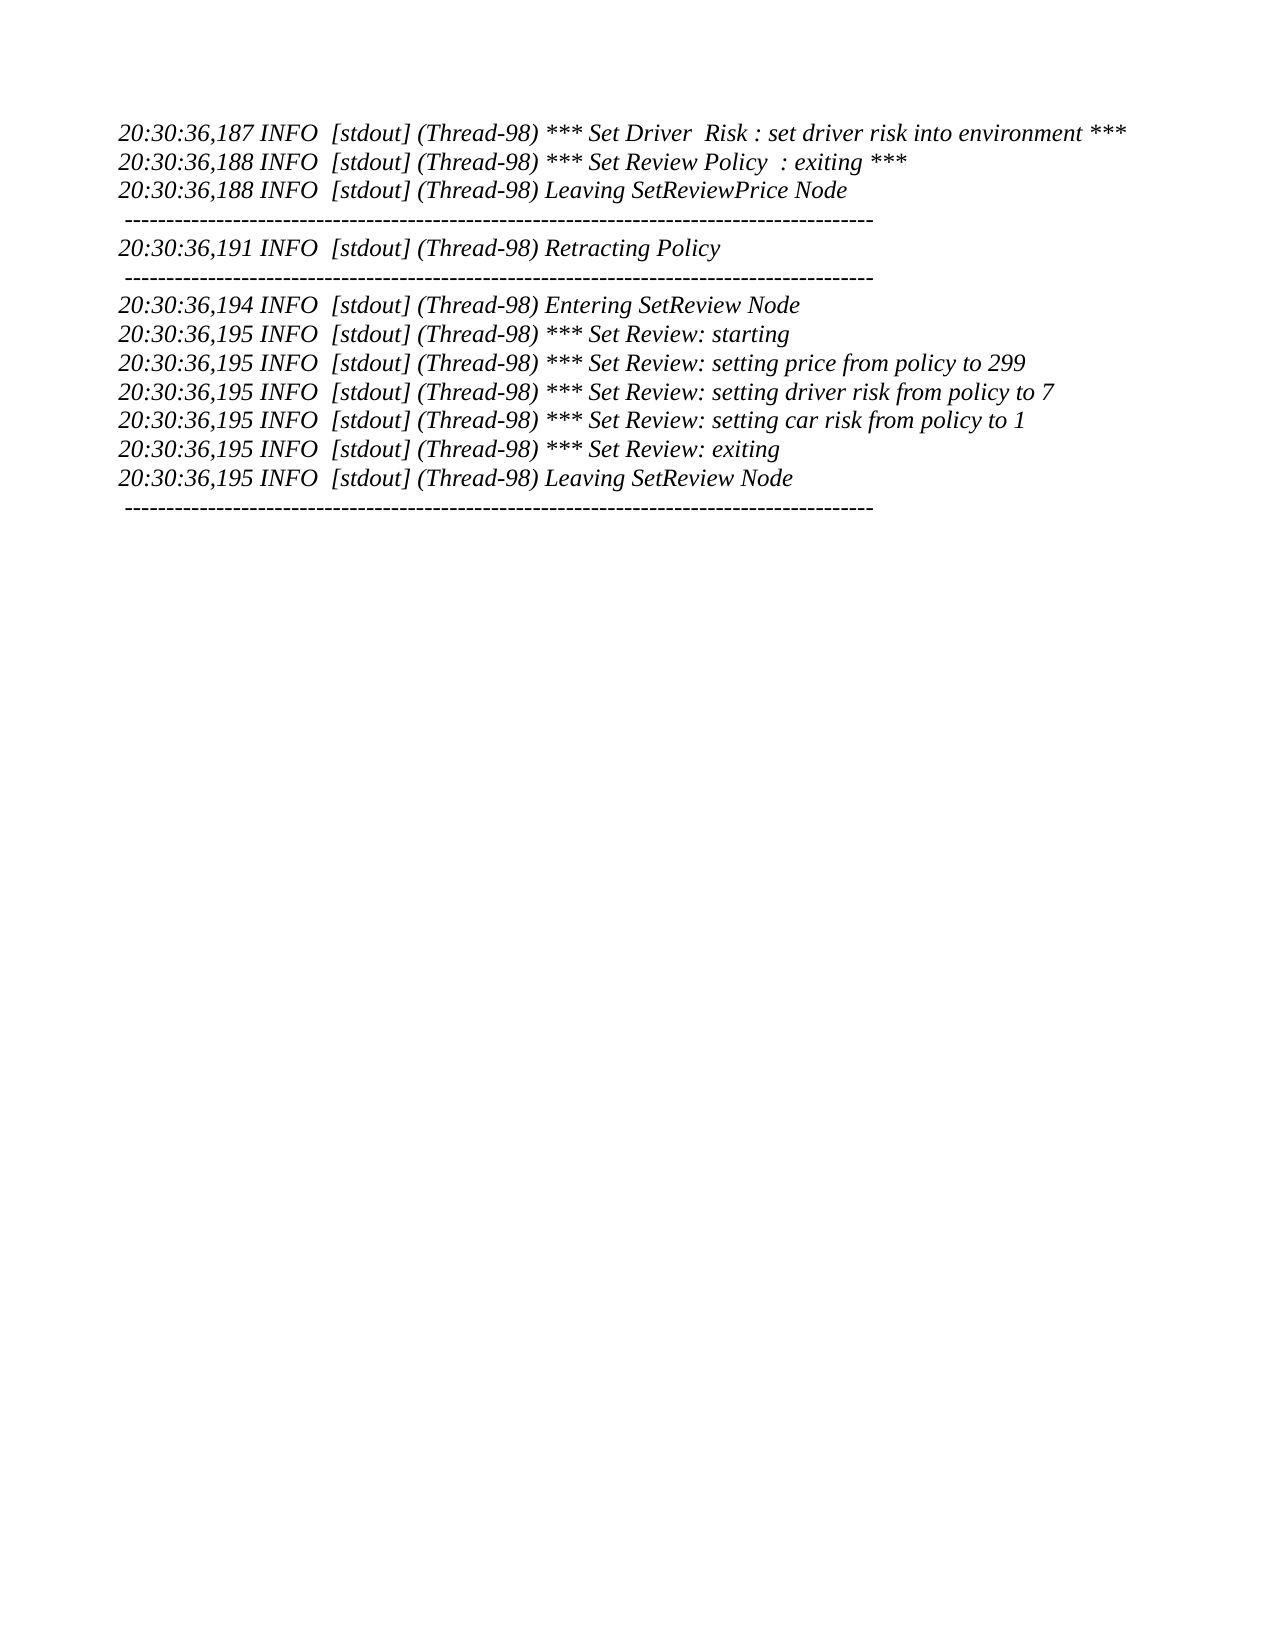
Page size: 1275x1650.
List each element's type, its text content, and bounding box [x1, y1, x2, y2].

text 20:30:36,191 INFO [stdout] (Thread-98) Retracting Policy [118, 233, 1157, 262]
text 20:30:36,195 INFO [stdout] (Thread-98) *** Set Review: starting [118, 319, 1157, 348]
text 20:30:36,187 INFO [stdout] (Thread-98) *** Set Driver Risk : set driver risk into environment *** [118, 118, 1157, 147]
text 20:30:36,195 INFO [stdout] (Thread-98) *** Set Review: setting car risk from policy to 1 [118, 406, 1157, 434]
text ------------------------------------------------------------------------------------------ [118, 204, 1157, 233]
text 20:30:36,188 INFO [stdout] (Thread-98) Leaving SetReviewPrice Node [118, 176, 1157, 204]
text ------------------------------------------------------------------------------------------ [118, 262, 1157, 291]
text 20:30:36,195 INFO [stdout] (Thread-98) Leaving SetReview Node [118, 463, 1157, 492]
text 20:30:36,195 INFO [stdout] (Thread-98) *** Set Review: setting driver risk from policy to 7 [118, 377, 1157, 406]
text 20:30:36,195 INFO [stdout] (Thread-98) *** Set Review: setting price from policy to 299 [118, 348, 1157, 377]
text 20:30:36,195 INFO [stdout] (Thread-98) *** Set Review: exiting [118, 434, 1157, 463]
text ------------------------------------------------------------------------------------------ [118, 492, 1157, 521]
text 20:30:36,194 INFO [stdout] (Thread-98) Entering SetReview Node [118, 291, 1157, 319]
text 20:30:36,188 INFO [stdout] (Thread-98) *** Set Review Policy : exiting *** [118, 147, 1157, 176]
